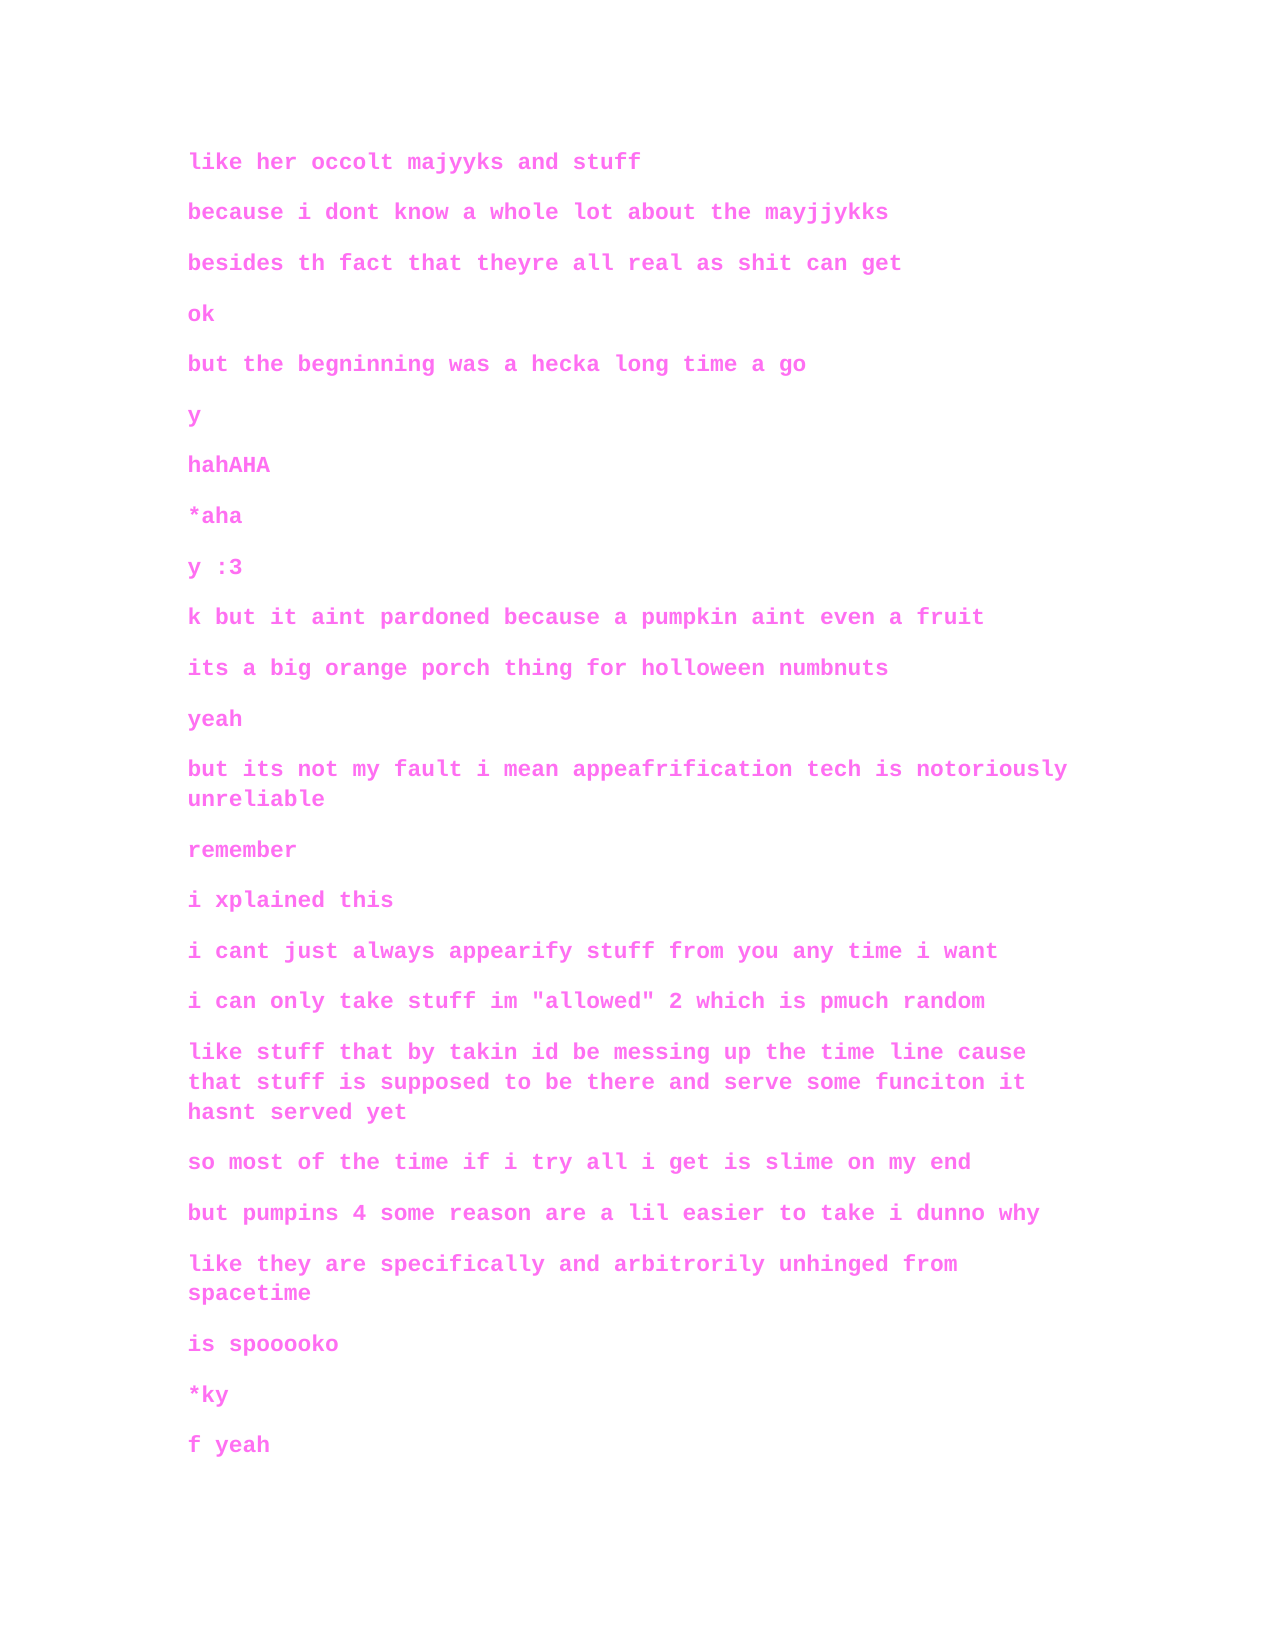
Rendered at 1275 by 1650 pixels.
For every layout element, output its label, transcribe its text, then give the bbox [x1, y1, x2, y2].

text i can only take stuff im "allowed" 2 which is pmuch random [187, 990, 1087, 1016]
text remember [187, 838, 1087, 864]
text like they are specifically and arbitrorily unhinged from spacetime [187, 1252, 1087, 1308]
text because i dont know a whole lot about the mayjjykks [187, 201, 1087, 227]
text ok [187, 302, 1087, 328]
text its a big orange porch thing for holloween numbnuts [187, 656, 1087, 682]
text but pumpins 4 some reason are a lil easier to take i dunno why [187, 1201, 1087, 1227]
text i xplained this [187, 888, 1087, 914]
text yeah [187, 707, 1087, 733]
text hahAHA [187, 454, 1087, 480]
text *ky [187, 1383, 1087, 1409]
text but the begninning was a hecka long time a go [187, 352, 1087, 378]
text like her occolt majyyks and stuff [187, 150, 1087, 176]
text k but it aint pardoned because a pumpkin aint even a fruit [187, 606, 1087, 632]
text *aha [187, 504, 1087, 530]
text but its not my fault i mean appeafrification tech is notoriously unreliable [187, 757, 1087, 813]
text y [187, 403, 1087, 429]
text f yeah [187, 1433, 1087, 1459]
text y :3 [187, 555, 1087, 581]
text i cant just always appearify stuff from you any time i want [187, 939, 1087, 965]
text like stuff that by takin id be messing up the time line cause that stuff is supposed to be there and serve some funciton it hasnt served yet [187, 1040, 1087, 1126]
text is spooooko [187, 1332, 1087, 1358]
text besides th fact that theyre all real as shit can get [187, 251, 1087, 277]
text so most of the time if i try all i get is slime on my end [187, 1151, 1087, 1177]
